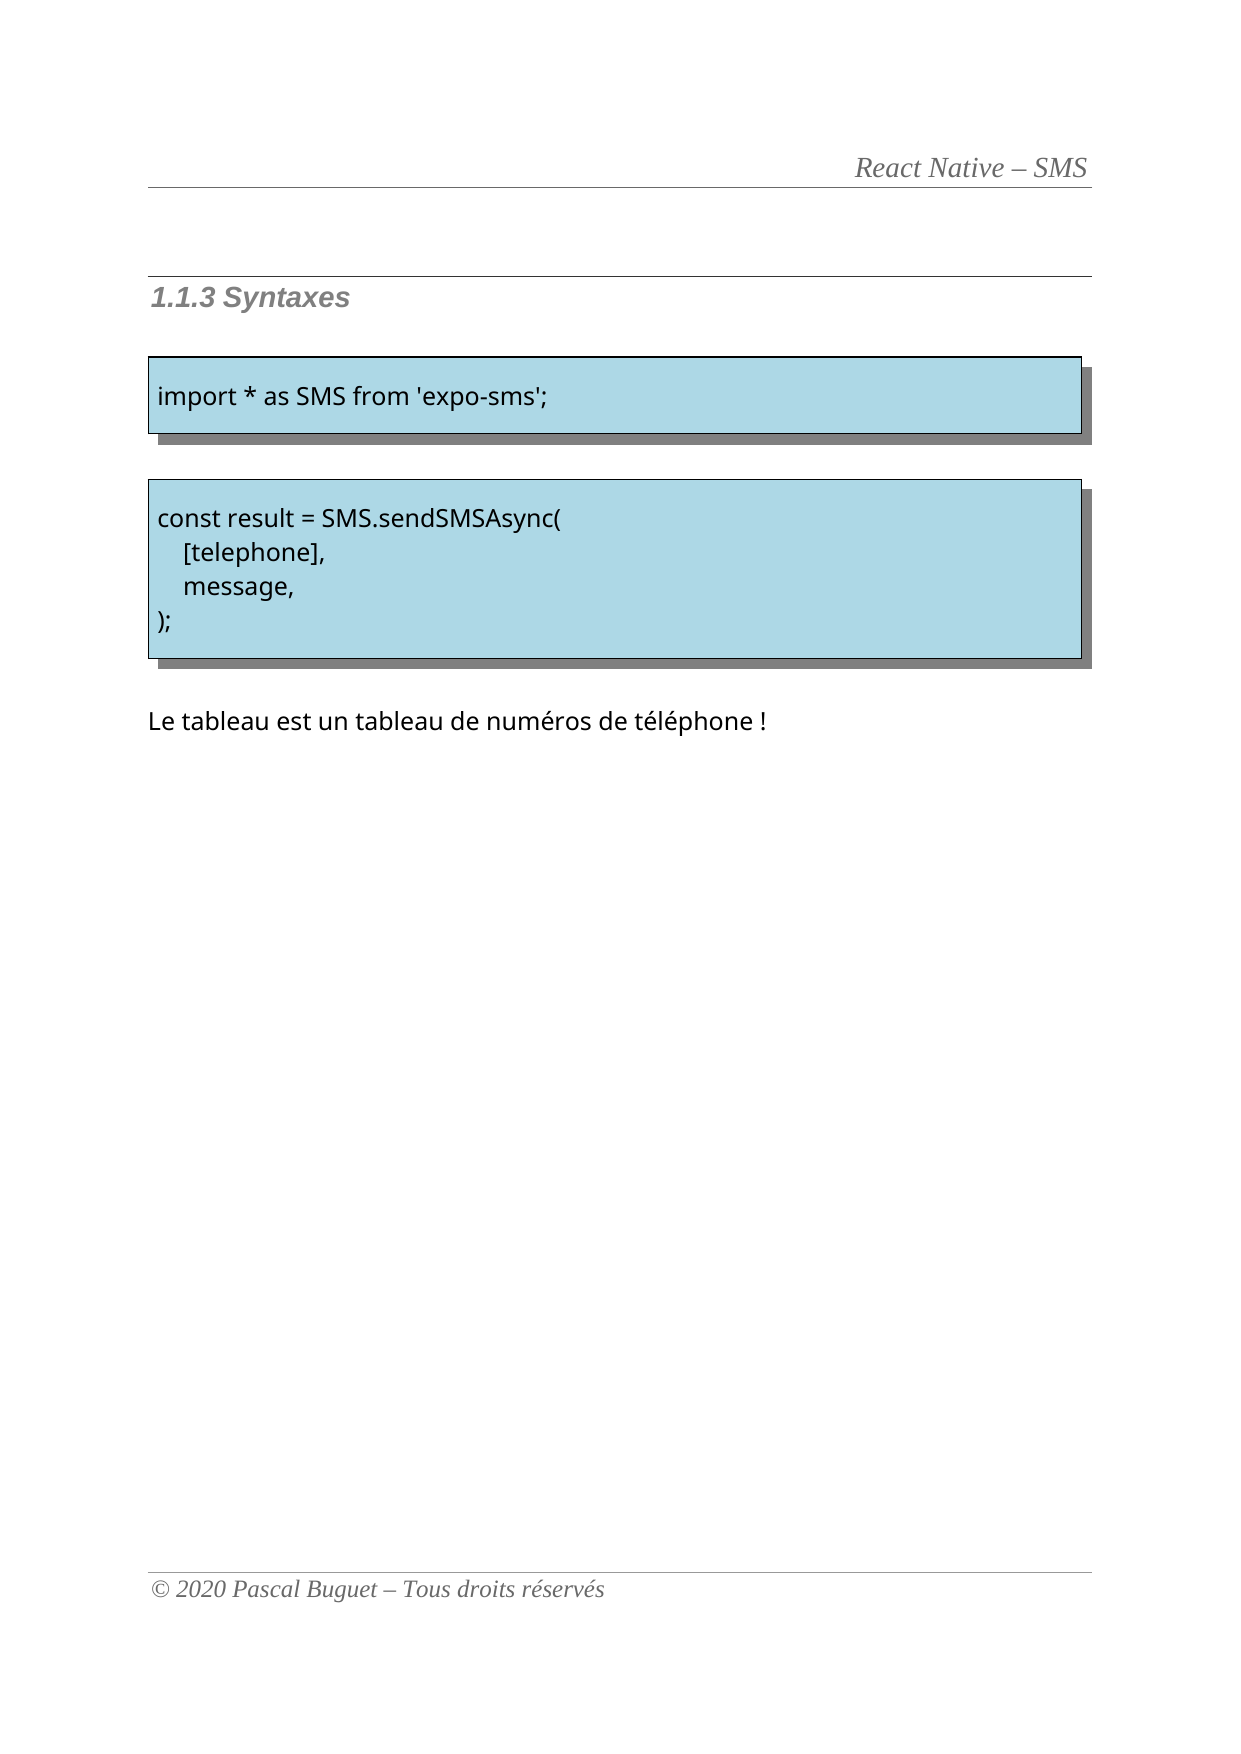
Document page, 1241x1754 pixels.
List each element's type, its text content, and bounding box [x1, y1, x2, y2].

text ); [149, 581, 1081, 658]
text const result = SMS.sendSMSAsync( [149, 480, 1081, 513]
subtitle Syntaxes [148, 277, 1092, 316]
text import * as SMS from 'expo-sms'; [149, 358, 1081, 433]
text [telephone], [149, 513, 1081, 547]
text Le tableau est un tableau de numéros de téléphone ! [148, 704, 1092, 738]
text message, [149, 547, 1081, 581]
